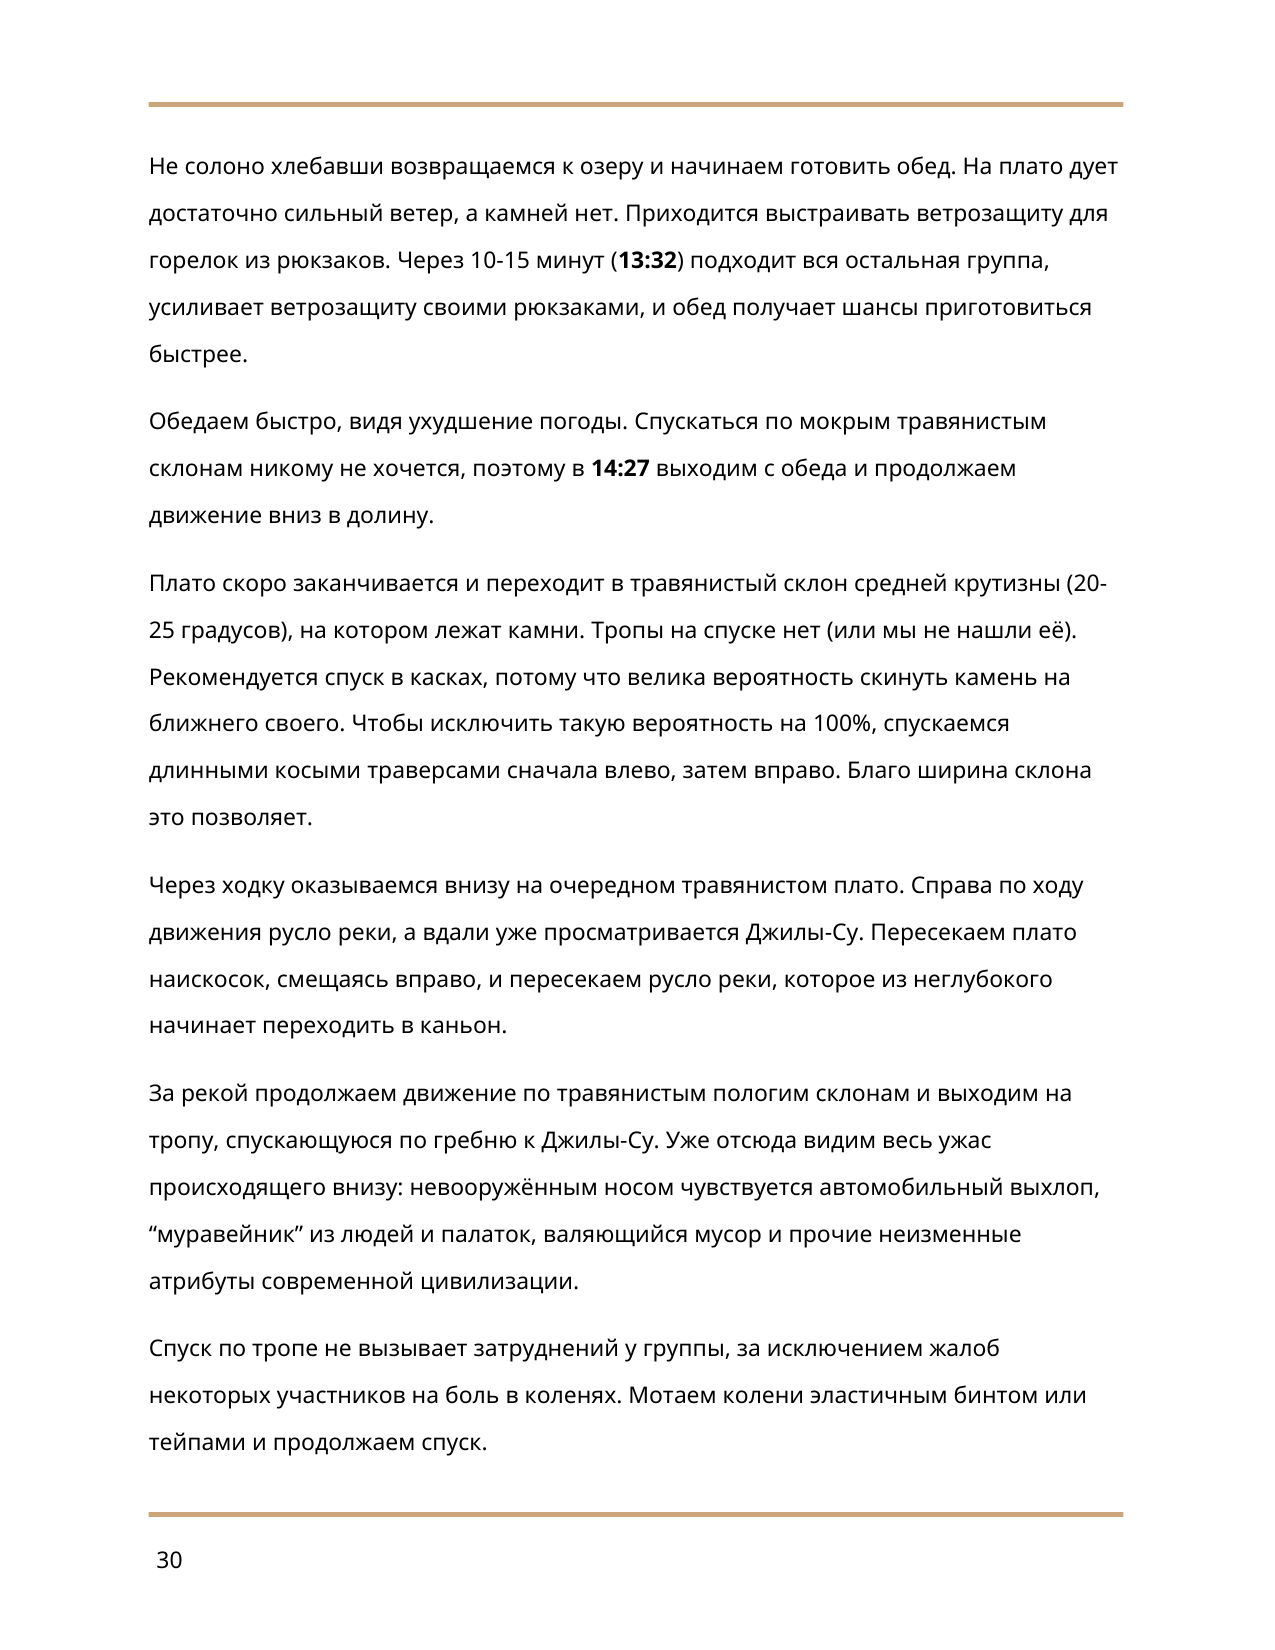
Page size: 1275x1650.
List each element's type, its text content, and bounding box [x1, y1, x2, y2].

text Не солоно хлебавши возвращаемся к озеру и начинаем готовить обед. На плато дует достаточно сильный ветер, а камней нет. Приходится выстраивать ветрозащиту для горелок из рюкзаков. Через 10-15 минут (13:32) подходит вся остальная группа, усиливает ветрозащиту своими рюкзаками, и обед получает шансы приготовиться быстрее. [148, 150, 1125, 369]
text Плато скоро заканчивается и переходит в травянистый склон средней крутизны (20-25 градусов), на котором лежат камни. Тропы на спуске нет (или мы не нашли её). Рекомендуется спуск в касках, потому что велика вероятность скинуть камень на ближнего своего. Чтобы исключить такую вероятность на 100%, спускаемся длинными косыми траверсами сначала влево, затем вправо. Благо ширина склона это позволяет. [148, 567, 1125, 832]
text Спуск по тропе не вызывает затруднений у группы, за исключением жалоб некоторых участников на боль в коленях. Мотаем колени эластичным бинтом или тейпами и продолжаем спуск. [148, 1332, 1125, 1457]
text За рекой продолжаем движение по травянистым пологим склонам и выходим на тропу, спускающуюся по гребню к Джилы-Су. Уже отсюда видим весь ужас происходящего внизу: невооружённым носом чувствуется автомобильный выхлоп, “муравейник” из людей и палаток, валяющийся мусор и прочие неизменные атрибуты современной цивилизации. [148, 1077, 1125, 1296]
text Обедаем быстро, видя ухудшение погоды. Спускаться по мокрым травянистым склонам никому не хочется, поэтому в 14:27 выходим с обеда и продолжаем движение вниз в долину. [148, 405, 1125, 530]
picture [148, 1512, 1124, 1517]
picture [148, 102, 1124, 107]
text Через ходку оказываемся внизу на очередном травянистом плато. Справа по ходу движения русло реки, а вдали уже просматривается Джилы-Су. Пересекаем плато наискосок, смещаясь вправо, и пересекаем русло реки, которое из неглубокого начинает переходить в каньон. [148, 869, 1125, 1041]
